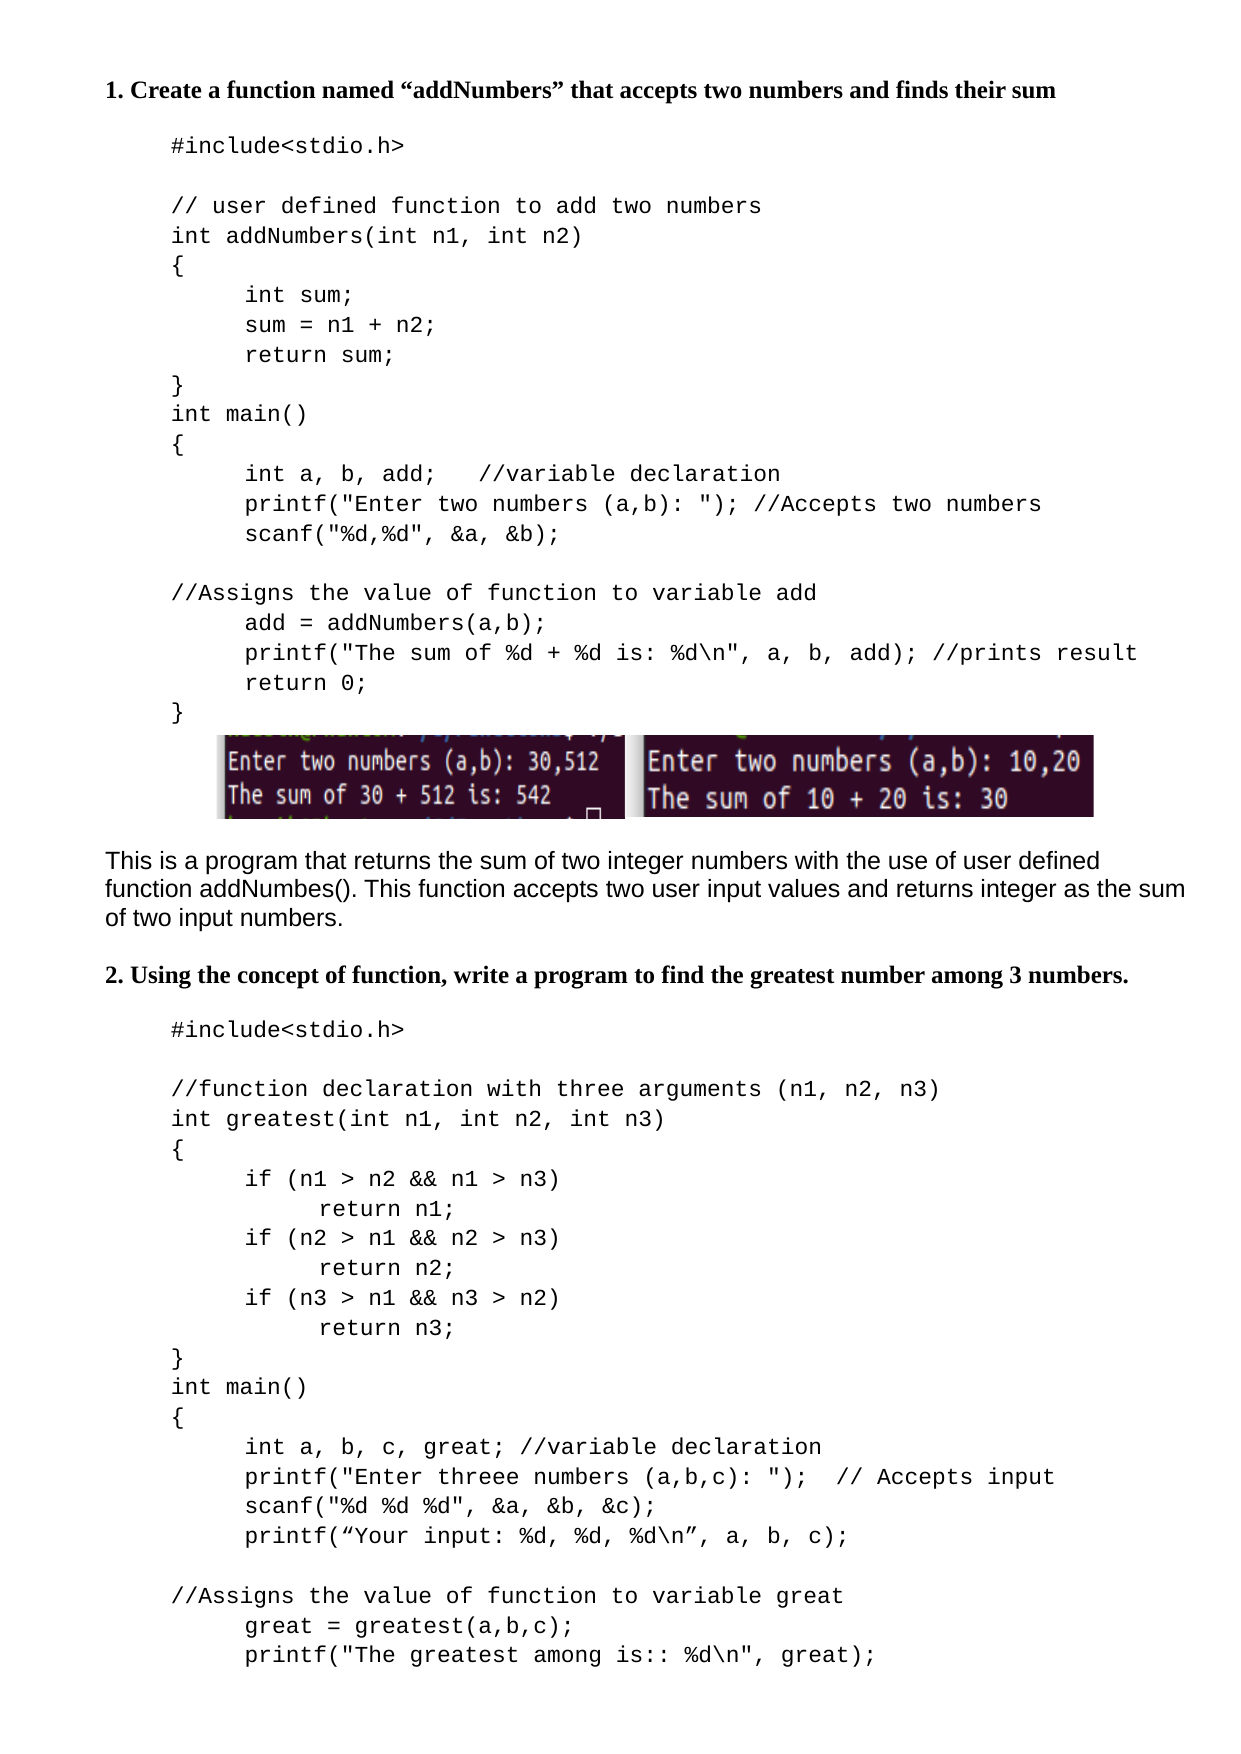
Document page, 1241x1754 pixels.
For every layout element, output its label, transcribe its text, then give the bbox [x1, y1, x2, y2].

text printf("The greatest among is:: %d\n", great); [171, 1644, 1195, 1670]
text if (n2 > n1 && n2 > n3) [171, 1227, 1195, 1253]
text 1. Create a function named “addNumbers” that accepts two numbers and finds their sum [105, 75, 1195, 104]
text { [171, 254, 1195, 280]
text great = greatest(a,b,c); [171, 1614, 1195, 1640]
text #include<stdio.h> [171, 134, 1195, 161]
text printf("Enter threee numbers (a,b,c): "); // Accepts input [171, 1465, 1195, 1491]
text } [171, 1346, 1195, 1372]
text #include<stdio.h> [171, 1018, 1195, 1044]
text { [171, 1405, 1195, 1431]
picture [484, 763, 625, 819]
text scanf("%d,%d", &a, &b); [171, 522, 1195, 548]
text //function declaration with three arguments (n1, n2, n3) [171, 1078, 1195, 1104]
text //Assigns the value of function to variable great [171, 1584, 1195, 1610]
text return sum; [171, 343, 1195, 369]
picture [925, 754, 1094, 817]
text int main() [171, 403, 1195, 429]
text { [171, 1137, 1195, 1163]
text if (n3 > n1 && n3 > n2) [171, 1286, 1195, 1312]
text int a, b, add; //variable declaration [171, 462, 1195, 488]
text add = addNumbers(a,b); [171, 611, 1195, 637]
text scanf("%d %d %d", &a, &b, &c); [171, 1495, 1195, 1521]
text // user defined function to add two numbers [171, 194, 1195, 220]
text int a, b, c, great; //variable declaration [171, 1435, 1195, 1461]
text int addNumbers(int n1, int n2) [171, 224, 1195, 250]
text printf("The sum of %d + %d is: %d\n", a, b, add); //prints result [171, 641, 1195, 667]
text int main() [171, 1376, 1195, 1402]
text int sum; [171, 283, 1195, 309]
text printf("Enter two numbers (a,b): "); //Accepts two numbers [171, 492, 1195, 518]
text if (n1 > n2 && n1 > n3) [171, 1167, 1195, 1193]
text //Assigns the value of function to variable add [171, 581, 1195, 607]
text } [171, 373, 1195, 399]
text printf(“Your input: %d, %d, %d\n”, a, b, c); [171, 1524, 1195, 1551]
text return n3; [171, 1316, 1195, 1342]
text { [171, 432, 1195, 458]
text return n1; [171, 1197, 1195, 1223]
text 2. Using the concept of function, write a program to find the greatest number among 3 numbers. [105, 961, 1195, 989]
text int greatest(int n1, int n2, int n3) [171, 1107, 1195, 1133]
text This is a program that returns the sum of two integer numbers with the use of user defined function addNumbes(). This function accepts two user input values and returns integer as the sum of two input numbers. [105, 846, 1195, 932]
text return 0; [171, 671, 1195, 697]
text return n2; [171, 1256, 1195, 1282]
text } [171, 701, 1195, 727]
text sum = n1 + n2; [171, 313, 1195, 339]
